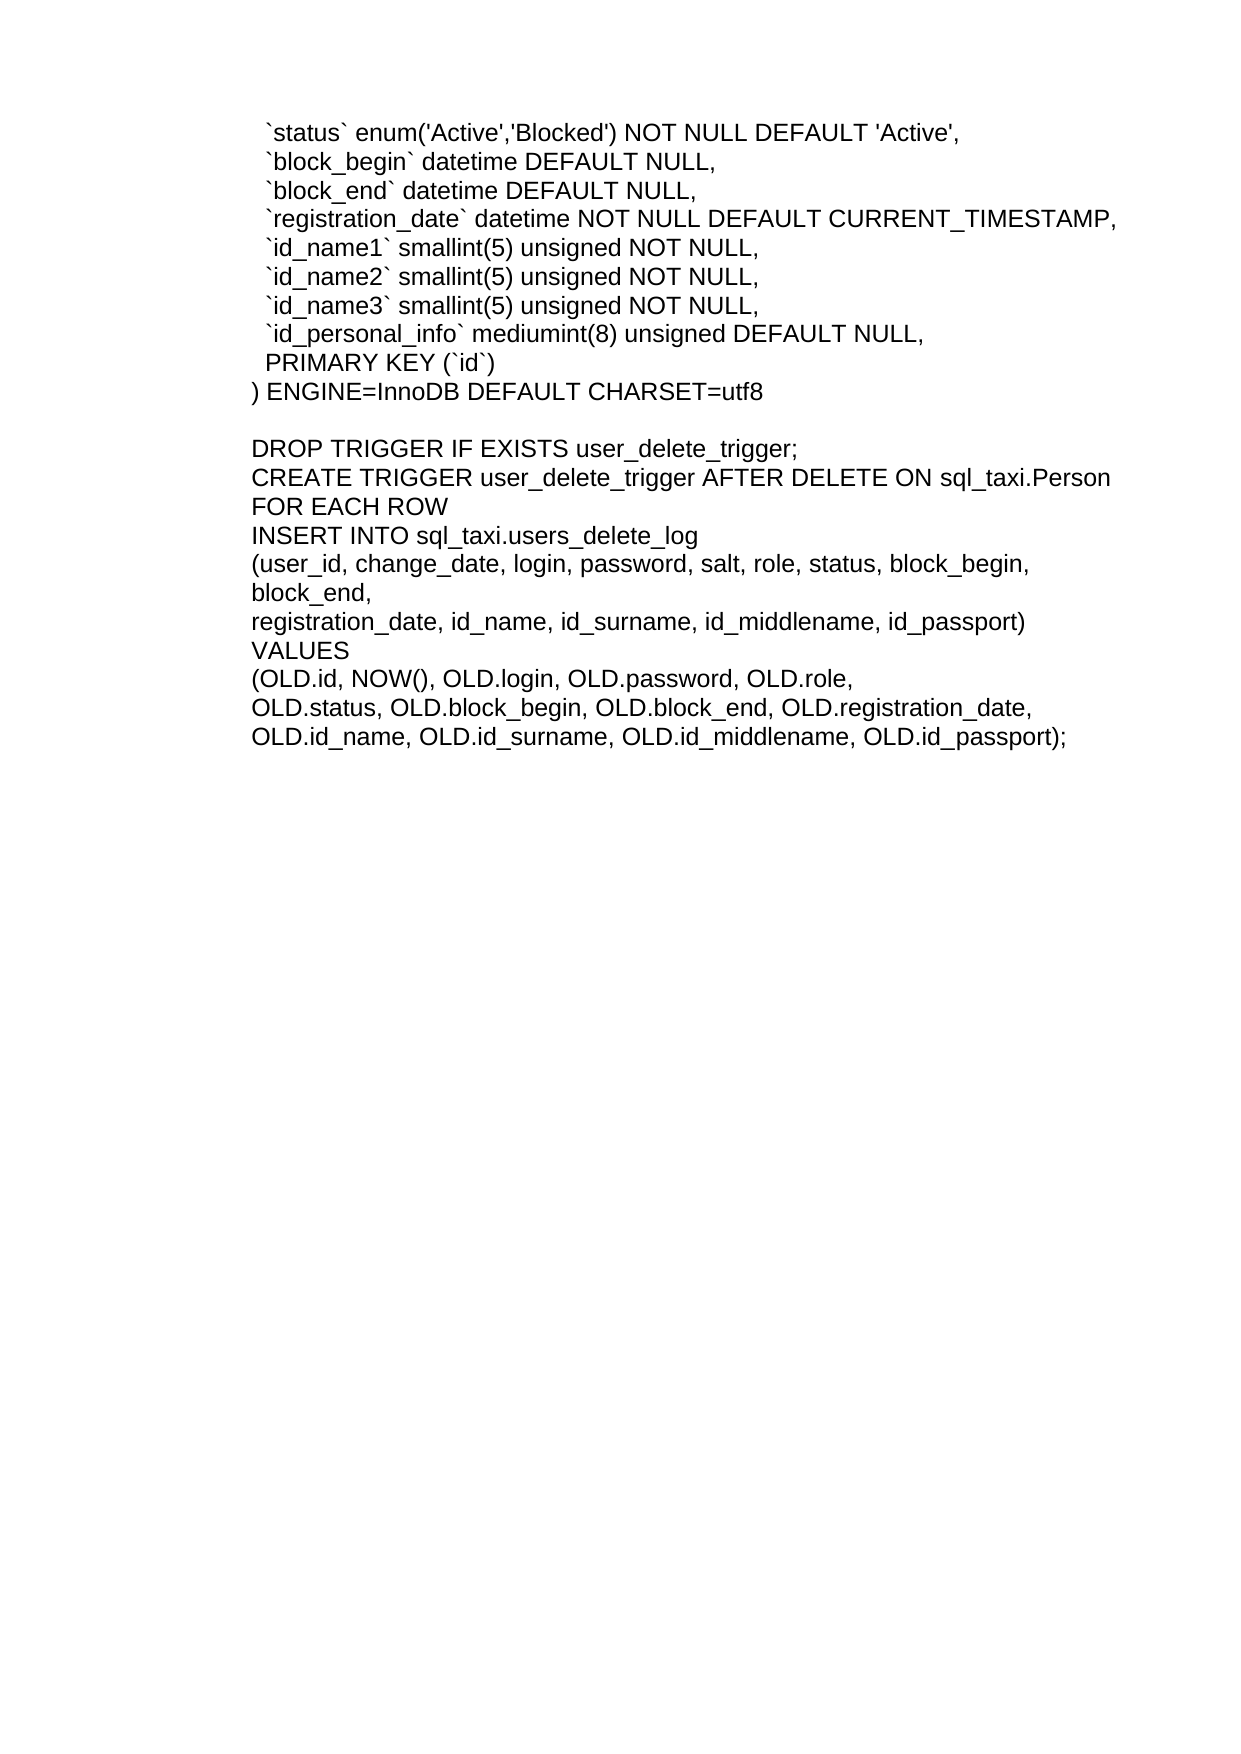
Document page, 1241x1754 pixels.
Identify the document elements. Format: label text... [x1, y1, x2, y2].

text registration_date, id_name, id_surname, id_middlename, id_passport) [251, 607, 1152, 636]
text FOR EACH ROW [251, 492, 1152, 521]
text VALUES [251, 636, 1152, 664]
text OLD.status, OLD.block_begin, OLD.block_end, OLD.registration_date, OLD.id_name, OLD.id_surname, OLD.id_middlename, OLD.id_passport); [251, 693, 1152, 751]
text `block_end` datetime DEFAULT NULL, [177, 176, 1152, 204]
text CREATE TRIGGER user_delete_trigger AFTER DELETE ON sql_taxi.Person [251, 463, 1152, 492]
text DROP TRIGGER IF EXISTS user_delete_trigger; [251, 434, 1152, 463]
text `id_name1` smallint(5) unsigned NOT NULL, [177, 233, 1152, 262]
text INSERT INTO sql_taxi.users_delete_log [251, 521, 1152, 549]
text (OLD.id, NOW(), OLD.login, OLD.password, OLD.role, [251, 664, 1152, 693]
text `block_begin` datetime DEFAULT NULL, [177, 147, 1152, 176]
text PRIMARY KEY (`id`) [251, 348, 1152, 377]
text `id_name3` smallint(5) unsigned NOT NULL, [177, 291, 1152, 319]
text `id_personal_info` mediumint(8) unsigned DEFAULT NULL, [177, 319, 1152, 348]
text `registration_date` datetime NOT NULL DEFAULT CURRENT_TIMESTAMP, [177, 204, 1152, 233]
text `status` enum('Active','Blocked') NOT NULL DEFAULT 'Active', [177, 118, 1152, 147]
text `id_name2` smallint(5) unsigned NOT NULL, [177, 262, 1152, 291]
text ) ENGINE=InnoDB DEFAULT CHARSET=utf8 [251, 377, 1152, 406]
text (user_id, change_date, login, password, salt, role, status, block_begin, block_end, [251, 549, 1152, 607]
